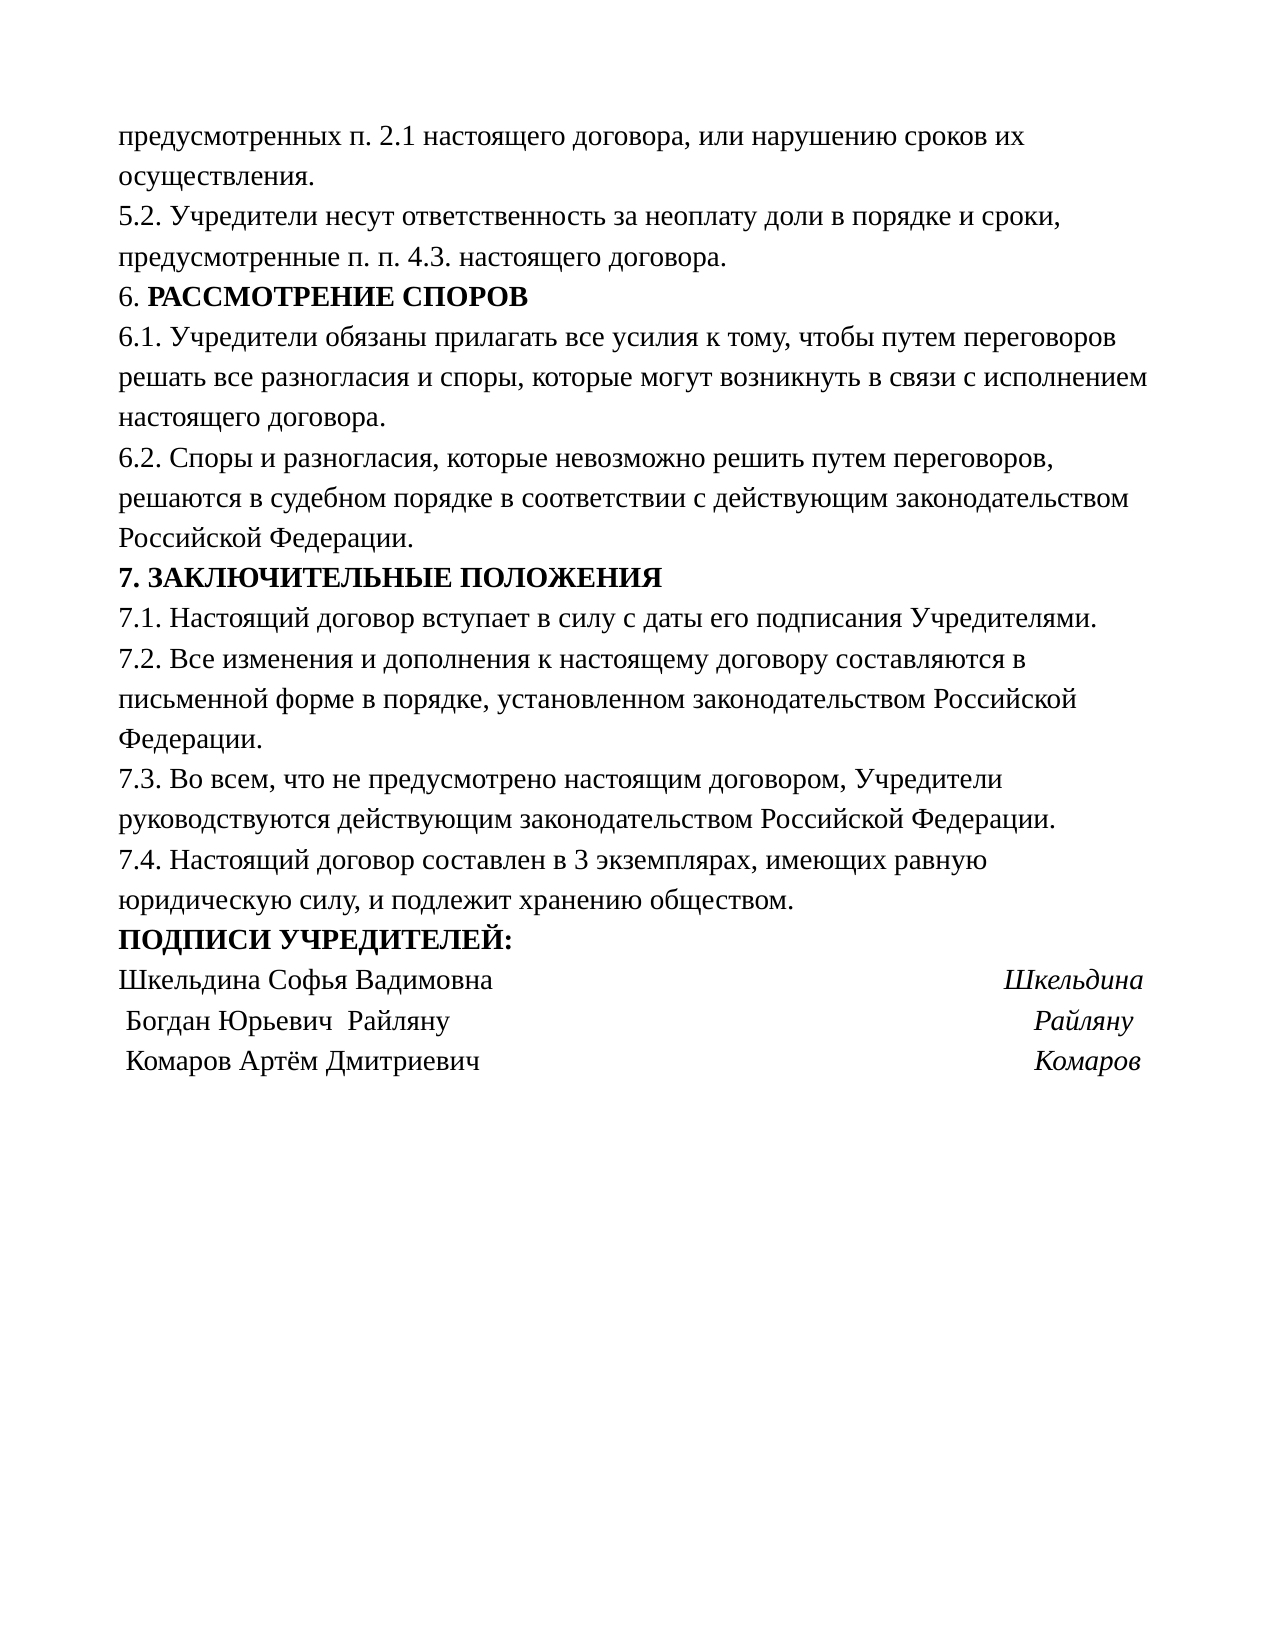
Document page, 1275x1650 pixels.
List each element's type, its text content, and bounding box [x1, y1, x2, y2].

text 7. ЗАКЛЮЧИТЕЛЬНЫЕ ПОЛОЖЕНИЯ [118, 560, 1157, 594]
text Комаров Артём Дмитриевич Комаров [118, 1043, 1157, 1076]
text 7.3. Во всем, что не предусмотрено настоящим договором, Учредители руководствуются действующим законодательством Российской Федерации. [118, 761, 1157, 835]
text 5.2. Учредители несут ответственность за неоплату доли в порядке и сроки, предусмотренные п. п. 4.3. настоящего договора. [118, 198, 1157, 272]
text 6. РАССМОТРЕНИЕ СПОРОВ [118, 279, 1157, 312]
text 6.2. Споры и разногласия, которые невозможно решить путем переговоров, решаются в судебном порядке в соответствии с действующим законодательством Российской Федерации. [118, 440, 1157, 554]
text Шкельдина Софья Вадимовна Шкельдина [118, 962, 1157, 996]
text предусмотренных п. 2.1 настоящего договора, или нарушению сроков их осуществления. [118, 118, 1157, 192]
text 7.4. Настоящий договор составлен в 3 экземплярах, имеющих равную юридическую силу, и подлежит хранению обществом. [118, 842, 1157, 916]
text Богдан Юрьевич Райляну Райляну [118, 1003, 1157, 1036]
text 6.1. Учредители обязаны прилагать все усилия к тому, чтобы путем переговоров решать все разногласия и споры, которые могут возникнуть в связи с исполнением настоящего договора. [118, 319, 1157, 433]
text 7.1. Настоящий договор вступает в силу с даты его подписания Учредителями. [118, 601, 1157, 634]
text ПОДПИСИ УЧРЕДИТЕЛЕЙ: [118, 922, 1157, 956]
text 7.2. Все изменения и дополнения к настоящему договору составляются в письменной форме в порядке, установленном законодательством Российской Федерации. [118, 641, 1157, 755]
